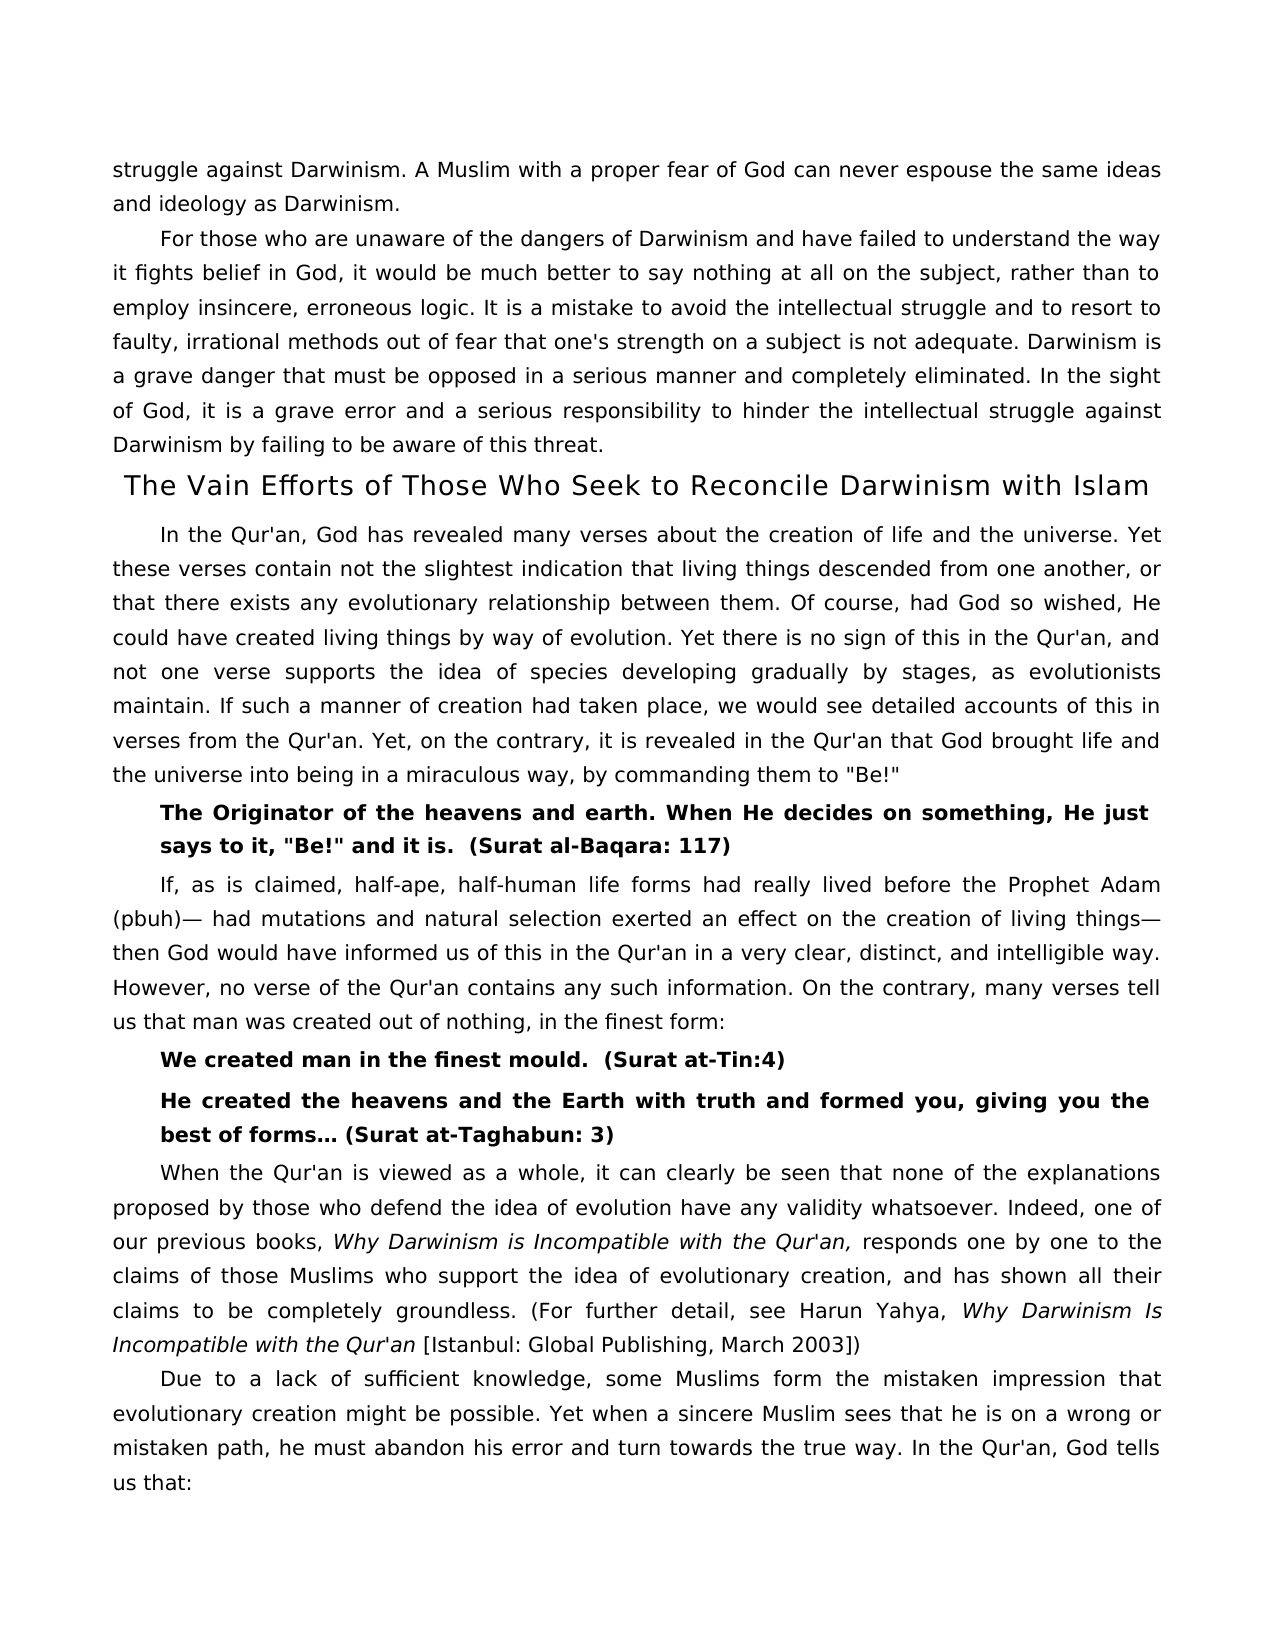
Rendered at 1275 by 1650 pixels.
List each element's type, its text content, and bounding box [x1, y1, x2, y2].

text When the Qur'an is viewed as a whole, it can clearly be seen that none of the explanations proposed by those who defend the idea of evolution have any validity whatsoever. Indeed, one of our previous books, Why Darwinism is Incompatible with the Qur'an, responds one by one to the claims of those Muslims who support the idea of evolutionary creation, and has shown all their claims to be completely groundless. (For further detail, see Harun Yahya, Why Darwinism Is Incompatible with the Qur'an [Istanbul: Global Publishing, March 2003]) [112, 1153, 1162, 1359]
text In the Qur'an, God has revealed many verses about the creation of life and the universe. Yet these verses contain not the slightest indication that living things descended from one another, or that there exists any evolutionary relationship between them. Of course, had God so wished, He could have created living things by way of evolution. Yet there is no sign of this in the Qur'an, and not one verse supports the idea of species developing gradually by stages, as evolutionists maintain. If such a manner of creation had taken place, we would see detailed accounts of this in verses from the Qur'an. Yet, on the contrary, it is revealed in the Qur'an that God brought life and the universe into being in a miraculous way, by commanding them to "Be!" [112, 514, 1162, 789]
text He created the heavens and the Earth with truth and formed you, giving you the best of forms… (Surat at-Taghabun: 3) [160, 1082, 1151, 1149]
text We created man in the finest mould. (Surat at-Tin:4) [160, 1041, 1151, 1074]
text struggle against Darwinism. A Muslim with a proper fear of God can never espouse the same ideas and ideology as Darwinism. [112, 150, 1162, 219]
text Due to a lack of sufficient knowledge, some Muslims form the mistaken impression that evolutionary creation might be possible. Yet when a sincere Muslim sees that he is on a wrong or mistaken path, he must abandon his error and turn towards the true way. In the Qur'an, God tells us that: [112, 1359, 1162, 1497]
text If, as is claimed, half-ape, half-human life forms had really lived before the Prophet Adam (pbuh)— had mutations and natural selection exerted an effect on the creation of living things—then God would have informed us of this in the Qur'an in a very clear, distinct, and intelligible way. However, no verse of the Qur'an contains any such information. On the contrary, many verses tell us that man was created out of nothing, in the finest form: [112, 864, 1162, 1036]
text For those who are unaware of the dangers of Darwinism and have failed to understand the way it fights belief in God, it would be much better to say nothing at all on the subject, rather than to employ insincere, erroneous logic. It is a mistake to avoid the intellectual struggle and to resort to faulty, irrational methods out of fear that one's strength on a subject is not adequate. Darwinism is a grave danger that must be opposed in a serious manner and completely eliminated. In the sight of God, it is a grave error and a serious responsibility to hinder the intellectual struggle against Darwinism by failing to be aware of this threat. [112, 219, 1162, 459]
text The Originator of the heavens and earth. When He decides on something, He just says to it, "Be!" and it is. (Surat al-Baqara: 117) [160, 794, 1151, 860]
text The Vain Efforts of Those Who Seek to Reconcile Darwinism with Islam [112, 465, 1162, 503]
